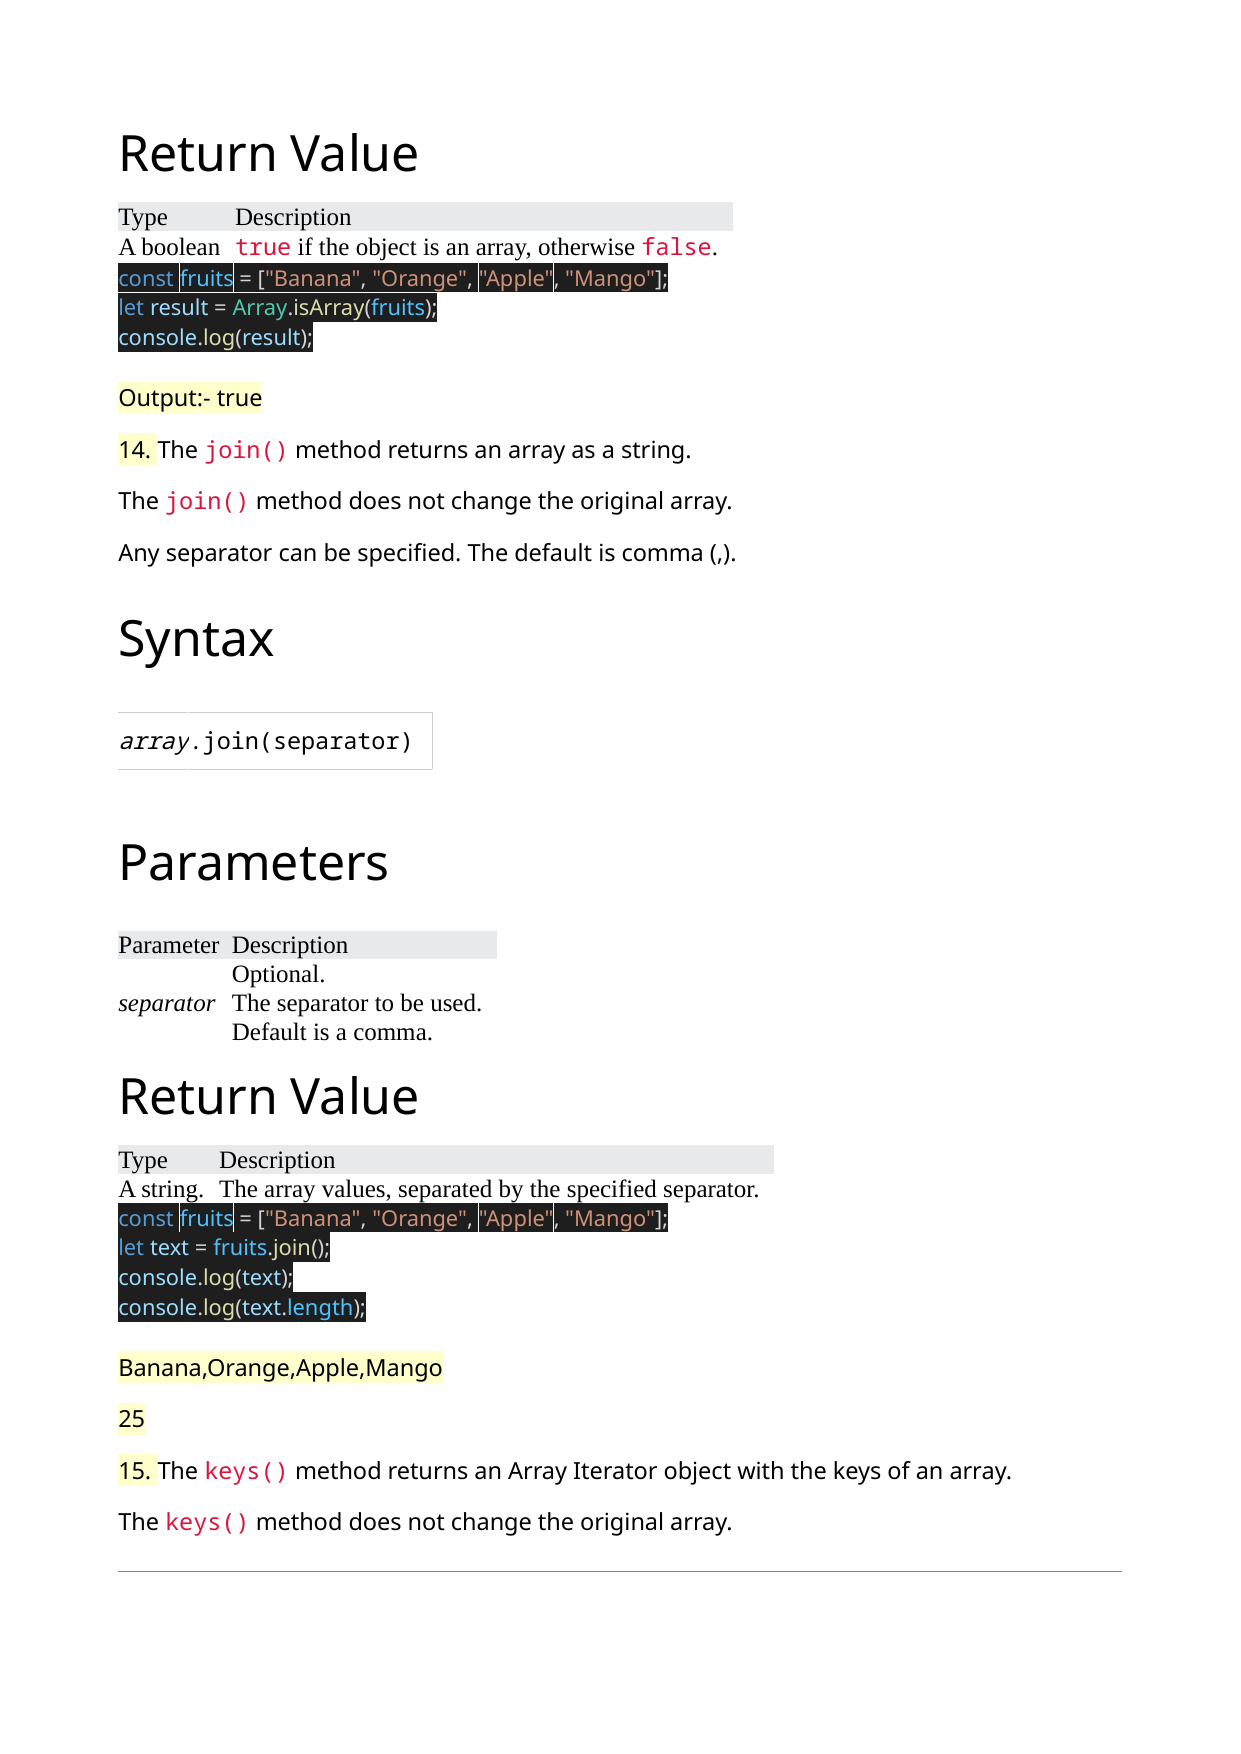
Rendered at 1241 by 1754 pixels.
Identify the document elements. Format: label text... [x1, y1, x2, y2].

table_cell Optional. The separator to be used. Default is a comma. [232, 959, 497, 1046]
table_cell true if the object is an array, otherwise false. [235, 231, 733, 263]
text [433, 712, 1122, 769]
text Banana,Orange,Apple,Mango [118, 1351, 1122, 1383]
text const fruits = ["Banana", "Orange", "Apple", "Mango"]; [118, 1202, 1122, 1232]
table_cell A boolean [118, 231, 235, 263]
text 25 [118, 1403, 1122, 1435]
text The keys() method does not change the original array. [118, 1506, 1122, 1537]
subtitle Syntax [118, 603, 1122, 671]
subtitle Return Value [118, 1061, 1122, 1129]
table_cell A string. [118, 1174, 219, 1202]
table_header Type [118, 202, 235, 231]
text let text = fruits.join(); [118, 1232, 1122, 1262]
table_cell separator [118, 959, 232, 1046]
table_cell The array values, separated by the specified separator. [219, 1174, 774, 1202]
text Any separator can be specified. The default is comma (,). [118, 536, 1122, 568]
text array.join(separator) [118, 713, 432, 769]
text console.log(text.length); [118, 1292, 1122, 1322]
table_header Type [118, 1145, 219, 1174]
text const fruits = ["Banana", "Orange", "Apple", "Mango"]; [118, 263, 1122, 292]
text Output:- true [118, 382, 1122, 414]
text console.log(text); [118, 1262, 1122, 1292]
table_header Description [232, 931, 497, 959]
text 14. The join() method returns an array as a string. [118, 433, 1122, 465]
subtitle Return Value [118, 118, 1122, 186]
text Parameters [118, 827, 1122, 895]
text let result = Array.isArray(fruits); [118, 292, 1122, 322]
text The join() method does not change the original array. [118, 484, 1122, 516]
table_header Description [219, 1145, 774, 1174]
text console.log(result); [118, 322, 1122, 352]
text 15. The keys() method returns an Array Iterator object with the keys of an array. [118, 1454, 1122, 1486]
table_header Parameter [118, 931, 232, 959]
table_header Description [235, 202, 733, 231]
